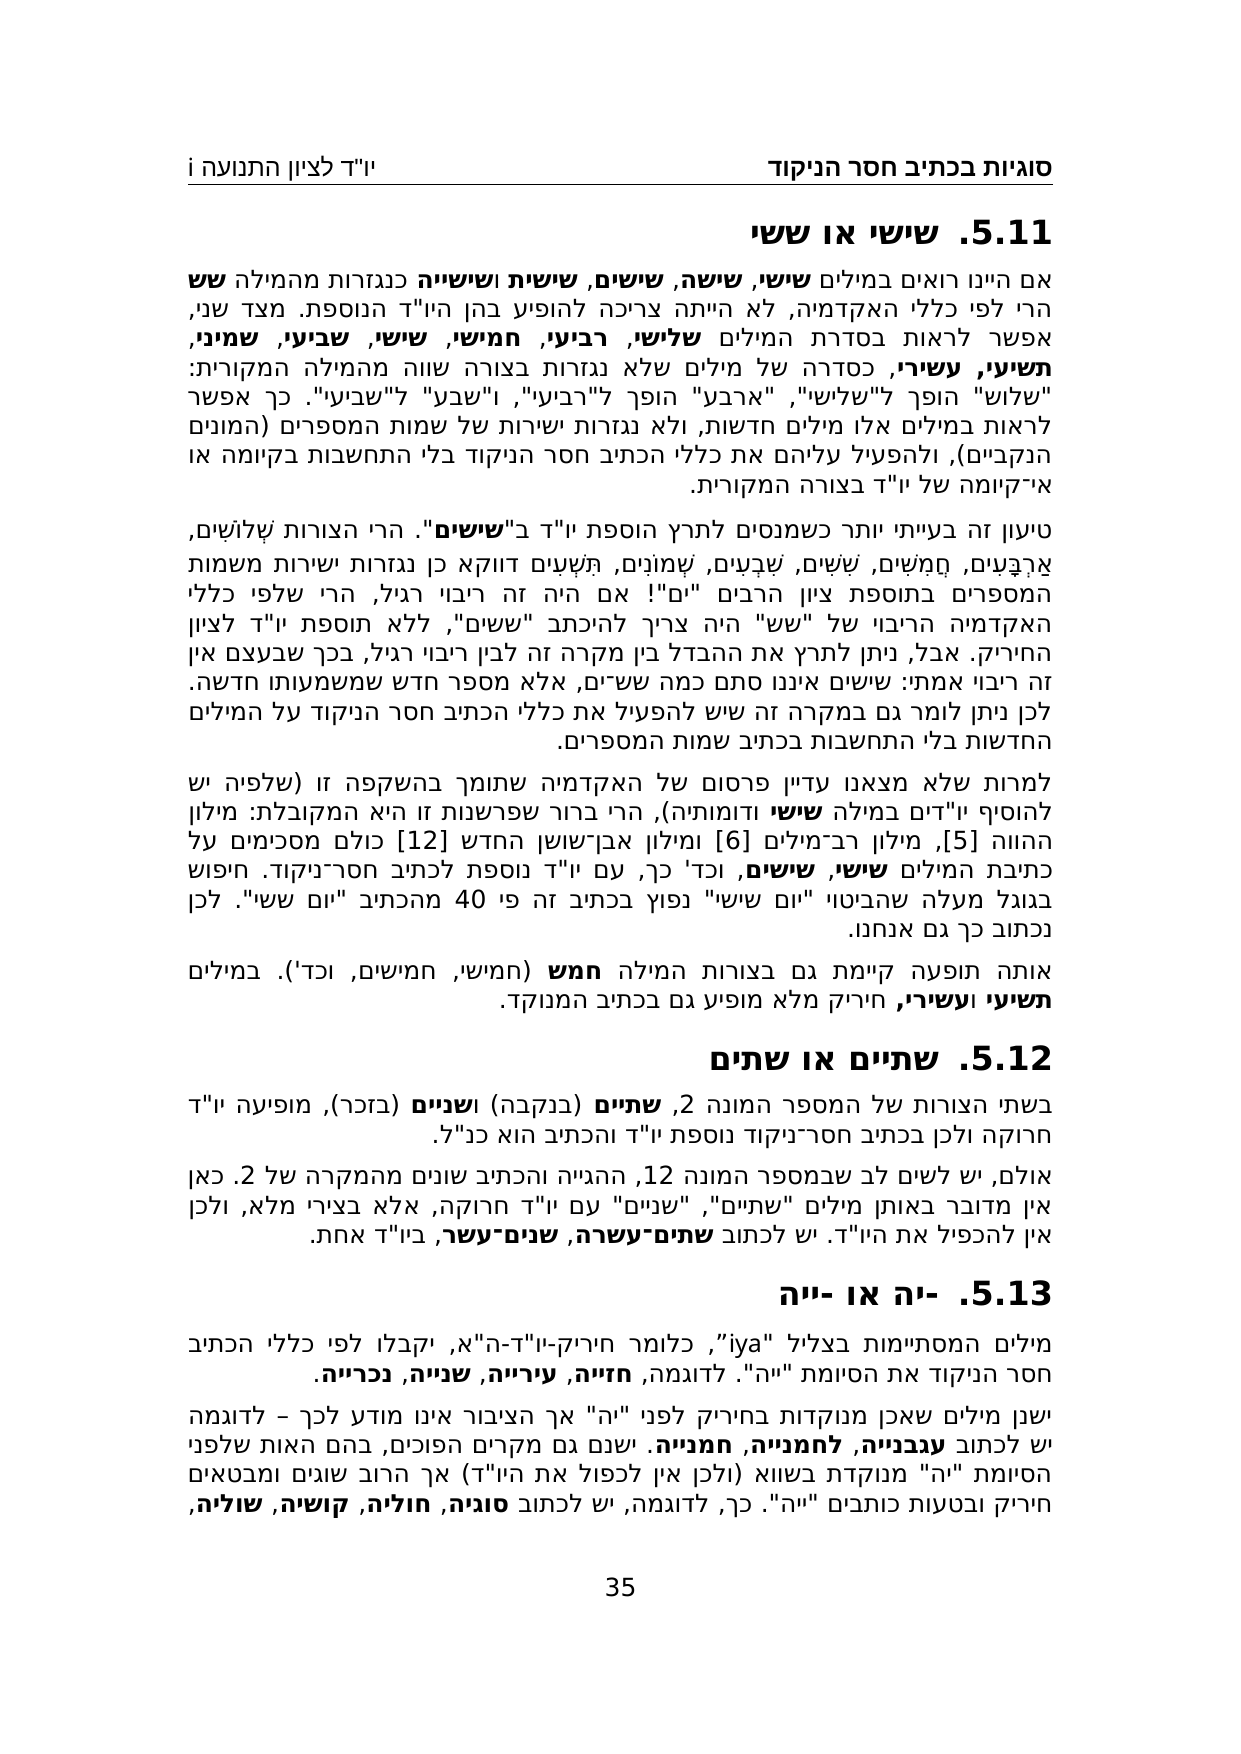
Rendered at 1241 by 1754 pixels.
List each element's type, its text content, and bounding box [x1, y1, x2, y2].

text מילים המסתיימות בצליל "iya”, כלומר חיריק-יו"ד-ה"א, יקבלו לפי כללי הכתיב חסר הניקוד את הסיומת "ייה". לדוגמה, חזייה, עירייה, שנייה, נכרייה. [187, 1325, 1053, 1389]
subtitle שישי או ששי [187, 214, 1053, 253]
text טיעון זה בעייתי יותר כשמנסים לתרץ הוספת יו"ד ב"שישים". הרי הצורות שְׁלוֹשִׁים, אַרְבָּעִים, חֲמִשִּׁים, שִׁשִּׁים, שִׁבְעִים, שְׁמוֹנִים, תִּשְׁעִים דווקא כן נגזרות ישירות משמות המספרים בתוספת ציון הרבים "ים"! אם היה זה ריבוי רגיל, הרי שלפי כללי האקדמיה הריבוי של "שש" היה צריך להיכתב "ששים", ללא תוספת יו"ד לציון החיריק. אבל, ניתן לתרץ את ההבדל בין מקרה זה לבין ריבוי רגיל, בכך שבעצם אין זה ריבוי אמתי: שישים איננו סתם כמה שש־ים, אלא מספר חדש שמשמעותו חדשה. לכן ניתן לומר גם במקרה זה שיש להפעיל את כללי הכתיב חסר הניקוד על המילים החדשות בלי התחשבות בכתיב שמות המספרים. [187, 512, 1053, 755]
text בשתי הצורות של המספר המונה 2, שתיים (בנקבה) ושניים (בזכר), מופיעה יו"ד חרוקה ולכן בכתיב חסר־ניקוד נוספת יו"ד והכתיב הוא כנ"ל. [187, 1091, 1053, 1149]
text למרות שלא מצאנו עדיין פרסום של האקדמיה שתומך בהשקפה זו (שלפיה יש להוסיף יו"דים במילה שישי ודומותיה), הרי ברור שפרשנות זו היא המקובלת: מילון ההווה [5], מילון רב־מילים [6] ומילון אבן־שושן החדש [12] כולם מסכימים על כתיבת המילים שישי, שישים, וכד' כך, עם יו"ד נוספת לכתיב חסר־ניקוד. חיפוש בגוגל מעלה שהביטוי "יום שישי" נפוץ בכתיב זה פי 40 מהכתיב "יום ששי". לכן נכתוב כך גם אנחנו. [187, 768, 1053, 943]
text אולם, יש לשים לב שבמספר המונה 12, ההגייה והכתיב שונים מהמקרה של 2. כאן אין מדובר באותן מילים "שתיים", "שניים" עם יו"ד חרוקה, אלא בצירי מלא, ולכן אין להכפיל את היו"ד. יש לכתוב שתים־עשרה, שנים־עשר, ביו"ד אחת. [187, 1162, 1053, 1249]
subtitle -יה או -ייה [187, 1274, 1053, 1313]
text אותה תופעה קיימת גם בצורות המילה חמש (חמישי, חמישים, וכד'). במילים תשיעי ועשירי, חיריק מלא מופיע גם בכתיב המנוקד. [187, 956, 1053, 1014]
text ישנן מילים שאכן מנוקדות בחיריק לפני "יה" אך הציבור אינו מודע לכך – לדוגמה יש לכתוב עגבנייה, לחמנייה, חמנייה. ישנם גם מקרים הפוכים, בהם האות שלפני הסיומת "יה" מנוקדת בשווא (ולכן אין לכפול את היו"ד) אך הרוב שוגים ומבטאים חיריק ובטעות כותבים "ייה". כך, לדוגמה, יש לכתוב סוגיה, חוליה, קושיה, שוליה, [187, 1401, 1053, 1518]
text אם היינו רואים במילים שישי, שישה, שישים, שישית ושישייה כנגזרות מהמילה שש הרי לפי כללי האקדמיה, לא הייתה צריכה להופיע בהן היו"ד הנוספת. מצד שני, אפשר לראות בסדרת המילים שלישי, רביעי, חמישי, שישי, שביעי, שמיני, תשיעי, עשירי, כסדרה של מילים שלא נגזרות בצורה שווה מהמילה המקורית: "שלוש" הופך ל"שלישי", "ארבע" הופך ל"רביעי", ו"שבע" ל"שביעי". כך אפשר לראות במילים אלו מילים חדשות, ולא נגזרות ישירות של שמות המספרים (המונים הנקביים), ולהפעיל עליהם את כללי הכתיב חסר הניקוד בלי התחשבות בקיומה או אי־קיומה של יו"ד בצורה המקורית. [187, 265, 1053, 499]
subtitle שתיים או שתים [187, 1039, 1053, 1078]
